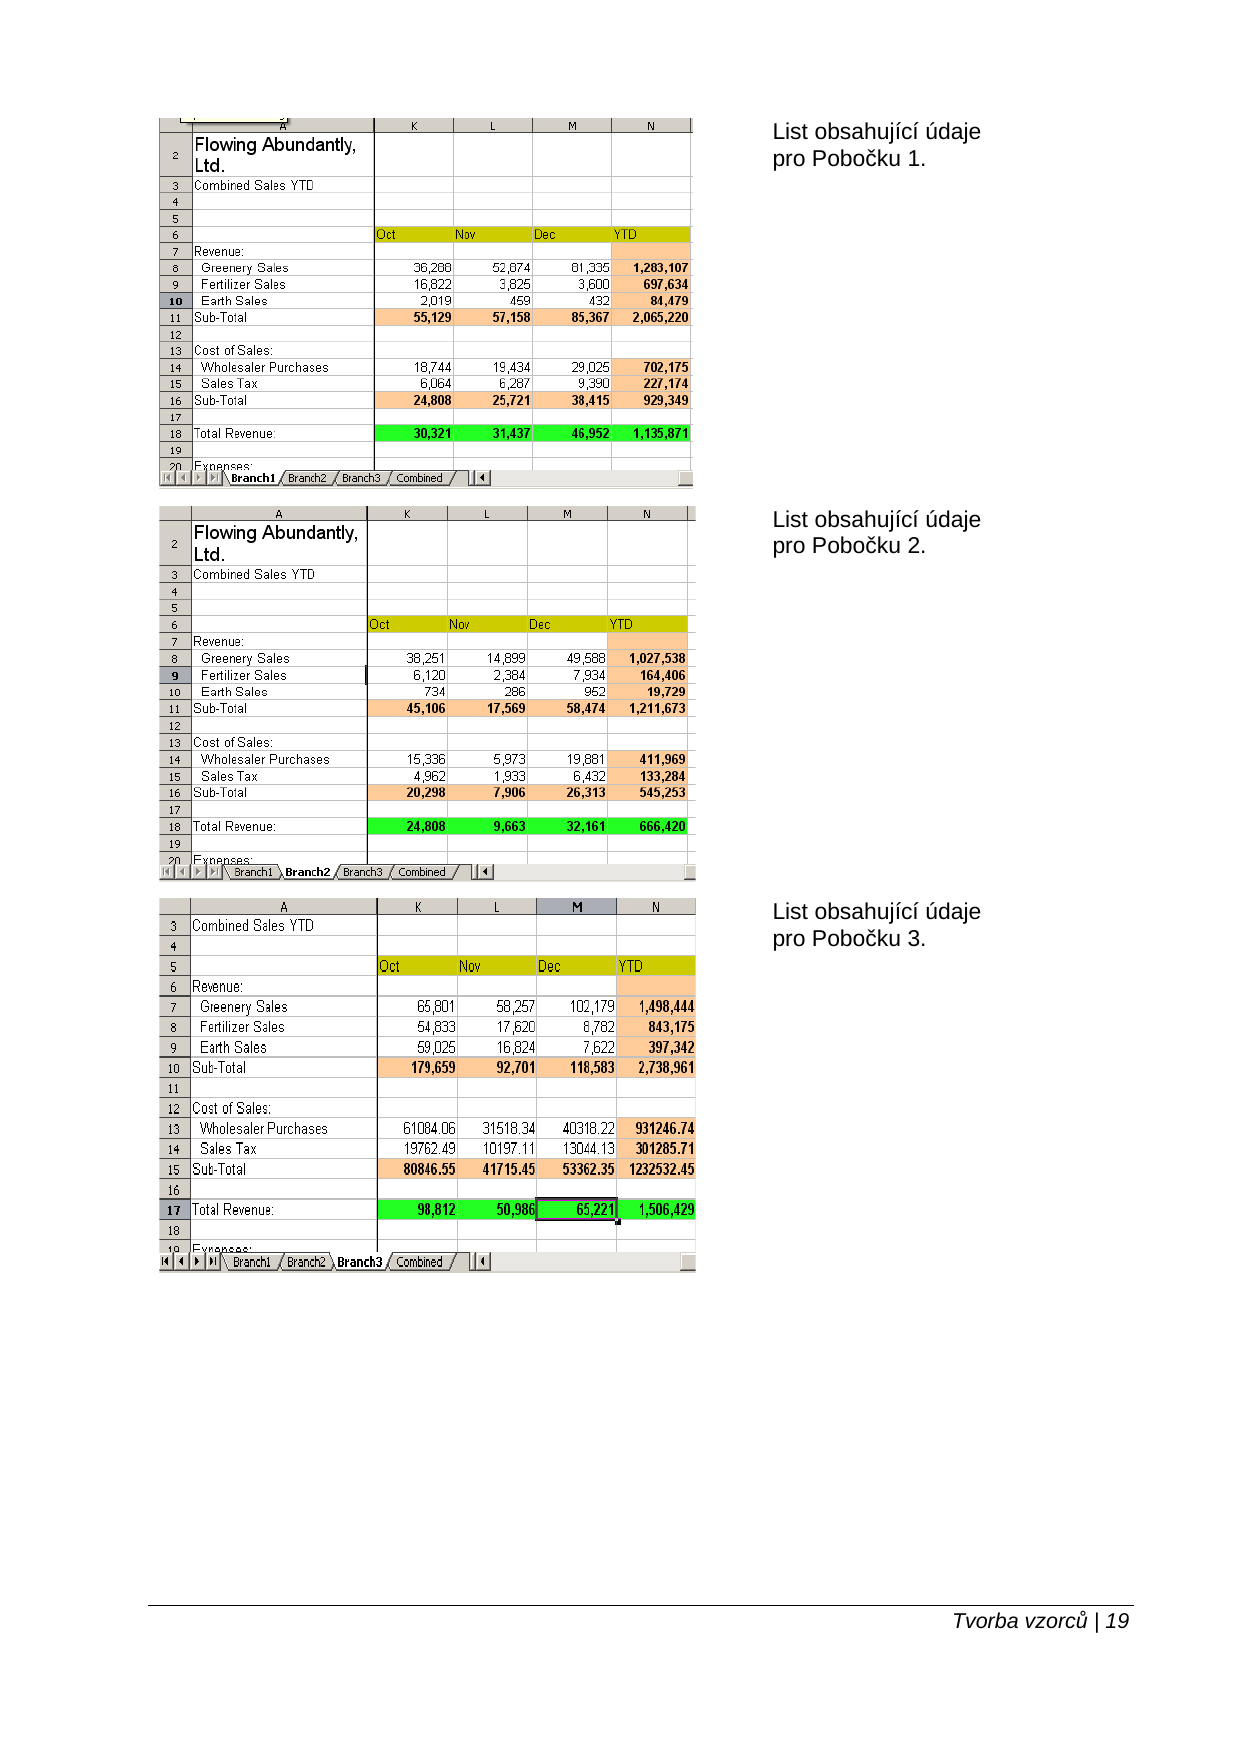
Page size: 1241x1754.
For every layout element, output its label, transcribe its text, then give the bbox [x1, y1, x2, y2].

picture [159, 506, 696, 882]
table_header List obsahující údaje pro Pobočku 1. [772, 118, 998, 506]
picture [159, 898, 696, 1273]
picture [159, 118, 696, 490]
table_cell [148, 898, 772, 1289]
table_header [148, 118, 772, 506]
table_cell [148, 506, 772, 898]
table_cell List obsahující údaje pro Pobočku 3. [772, 898, 998, 1289]
table_cell List obsahující údaje pro Pobočku 2. [772, 506, 998, 898]
